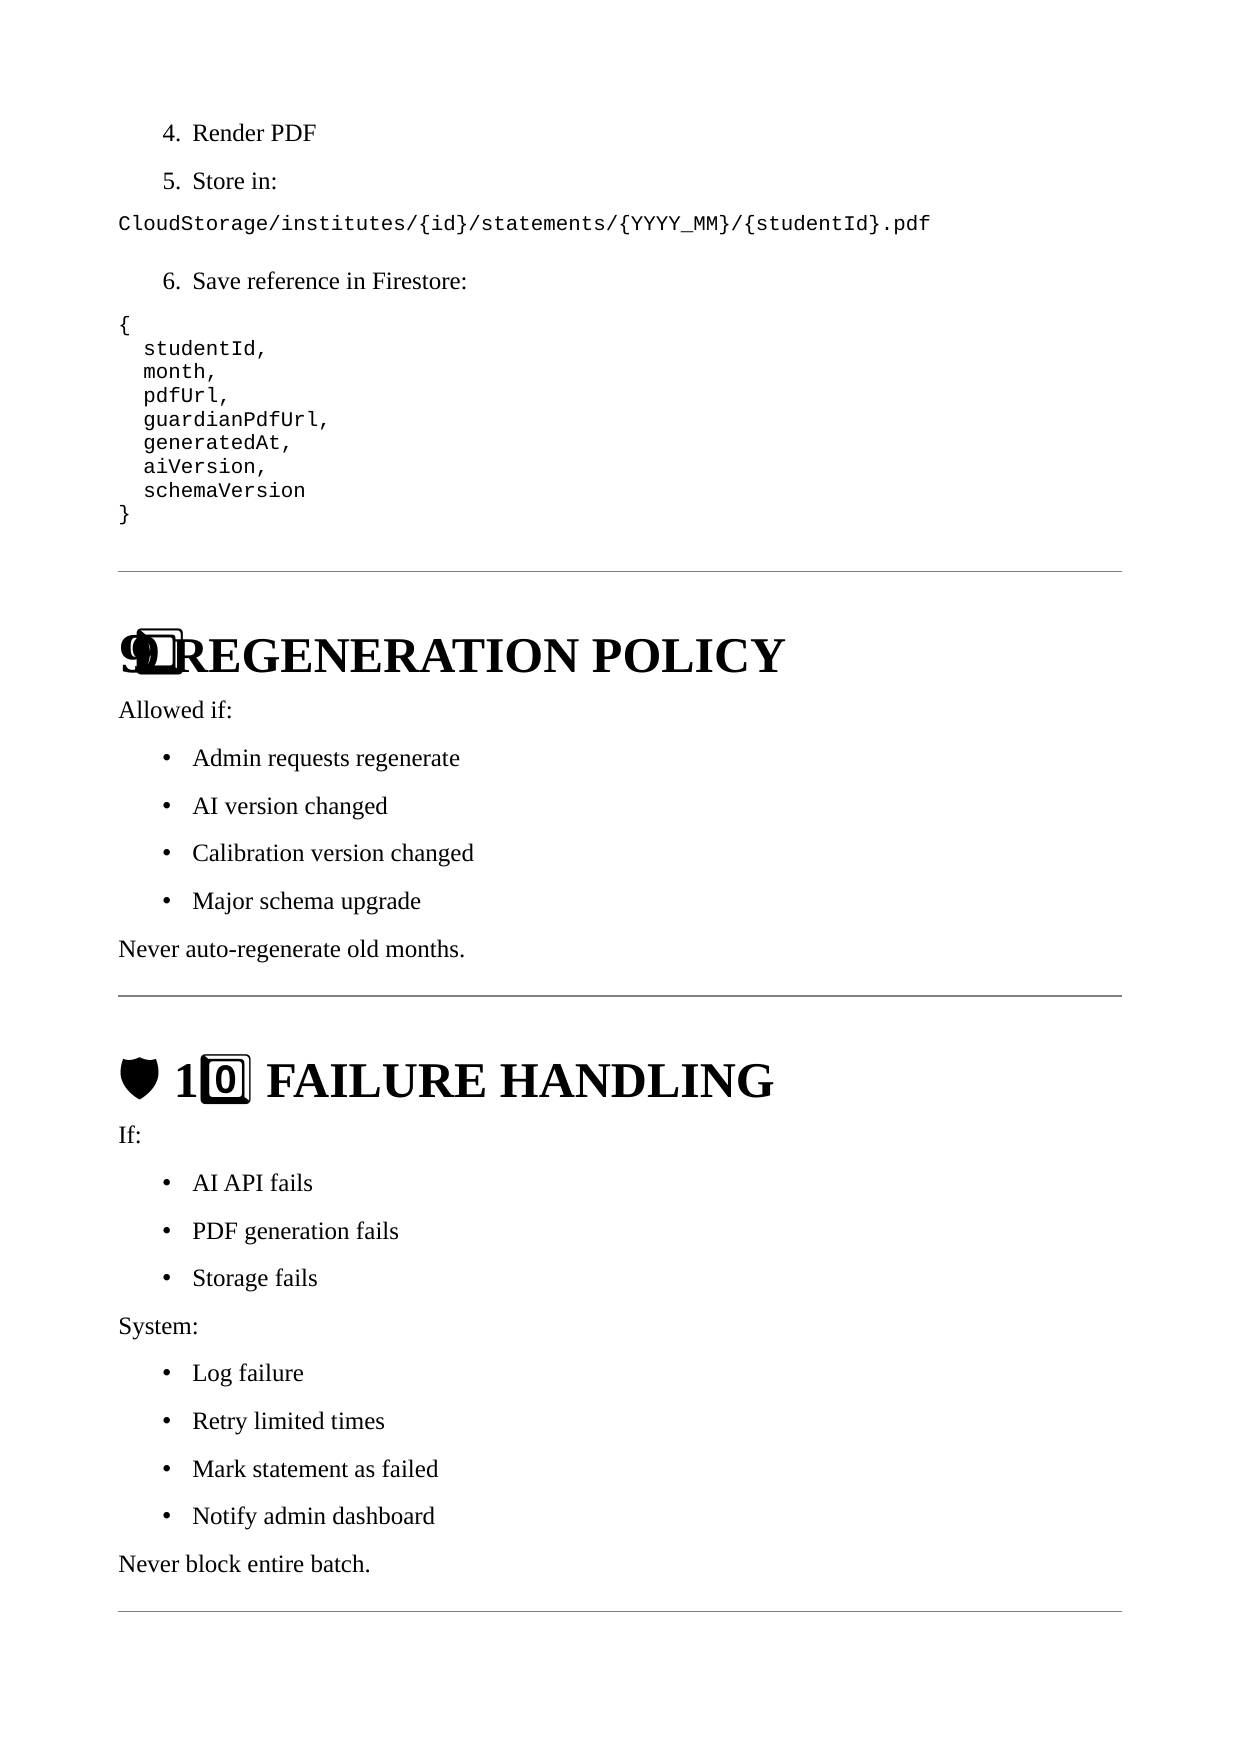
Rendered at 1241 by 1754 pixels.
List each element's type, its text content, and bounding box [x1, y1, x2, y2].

list Notify admin dashboard [162, 1501, 1122, 1530]
text studentId, [118, 338, 1122, 361]
list Store in: [162, 166, 1122, 194]
text System: [118, 1311, 1122, 1340]
list Retry limited times [162, 1406, 1122, 1435]
text schemaVersion [118, 479, 1122, 503]
text } [118, 503, 1122, 527]
text If: [118, 1121, 1122, 1149]
text CloudStorage/institutes/{id}/statements/{YYYY_MM}/{studentId}.pdf [118, 213, 1122, 237]
text Never auto-regenerate old months. [118, 934, 1122, 962]
list PDF generation fails [162, 1216, 1122, 1244]
text generatedAt, [118, 432, 1122, 456]
text pdfUrl, [118, 385, 1122, 409]
subtitle 🛡 10️⃣ FAILURE HANDLING [118, 1051, 1122, 1108]
list Calibration version changed [162, 838, 1122, 867]
list Render PDF [162, 118, 1122, 147]
subtitle 🔄 9️⃣ REGENERATION POLICY [118, 626, 1122, 683]
list AI version changed [162, 791, 1122, 819]
text month, [118, 361, 1122, 385]
text { [118, 314, 1122, 338]
list Mark statement as failed [162, 1454, 1122, 1482]
text Allowed if: [118, 696, 1122, 724]
text aiVersion, [118, 456, 1122, 479]
text guardianPdfUrl, [118, 409, 1122, 432]
list Log failure [162, 1358, 1122, 1387]
list Admin requests regenerate [162, 743, 1122, 772]
list AI API fails [162, 1168, 1122, 1197]
text Never block entire batch. [118, 1549, 1122, 1578]
list Major schema upgrade [162, 886, 1122, 915]
list Save reference in Firestore: [162, 266, 1122, 295]
list Storage fails [162, 1263, 1122, 1292]
